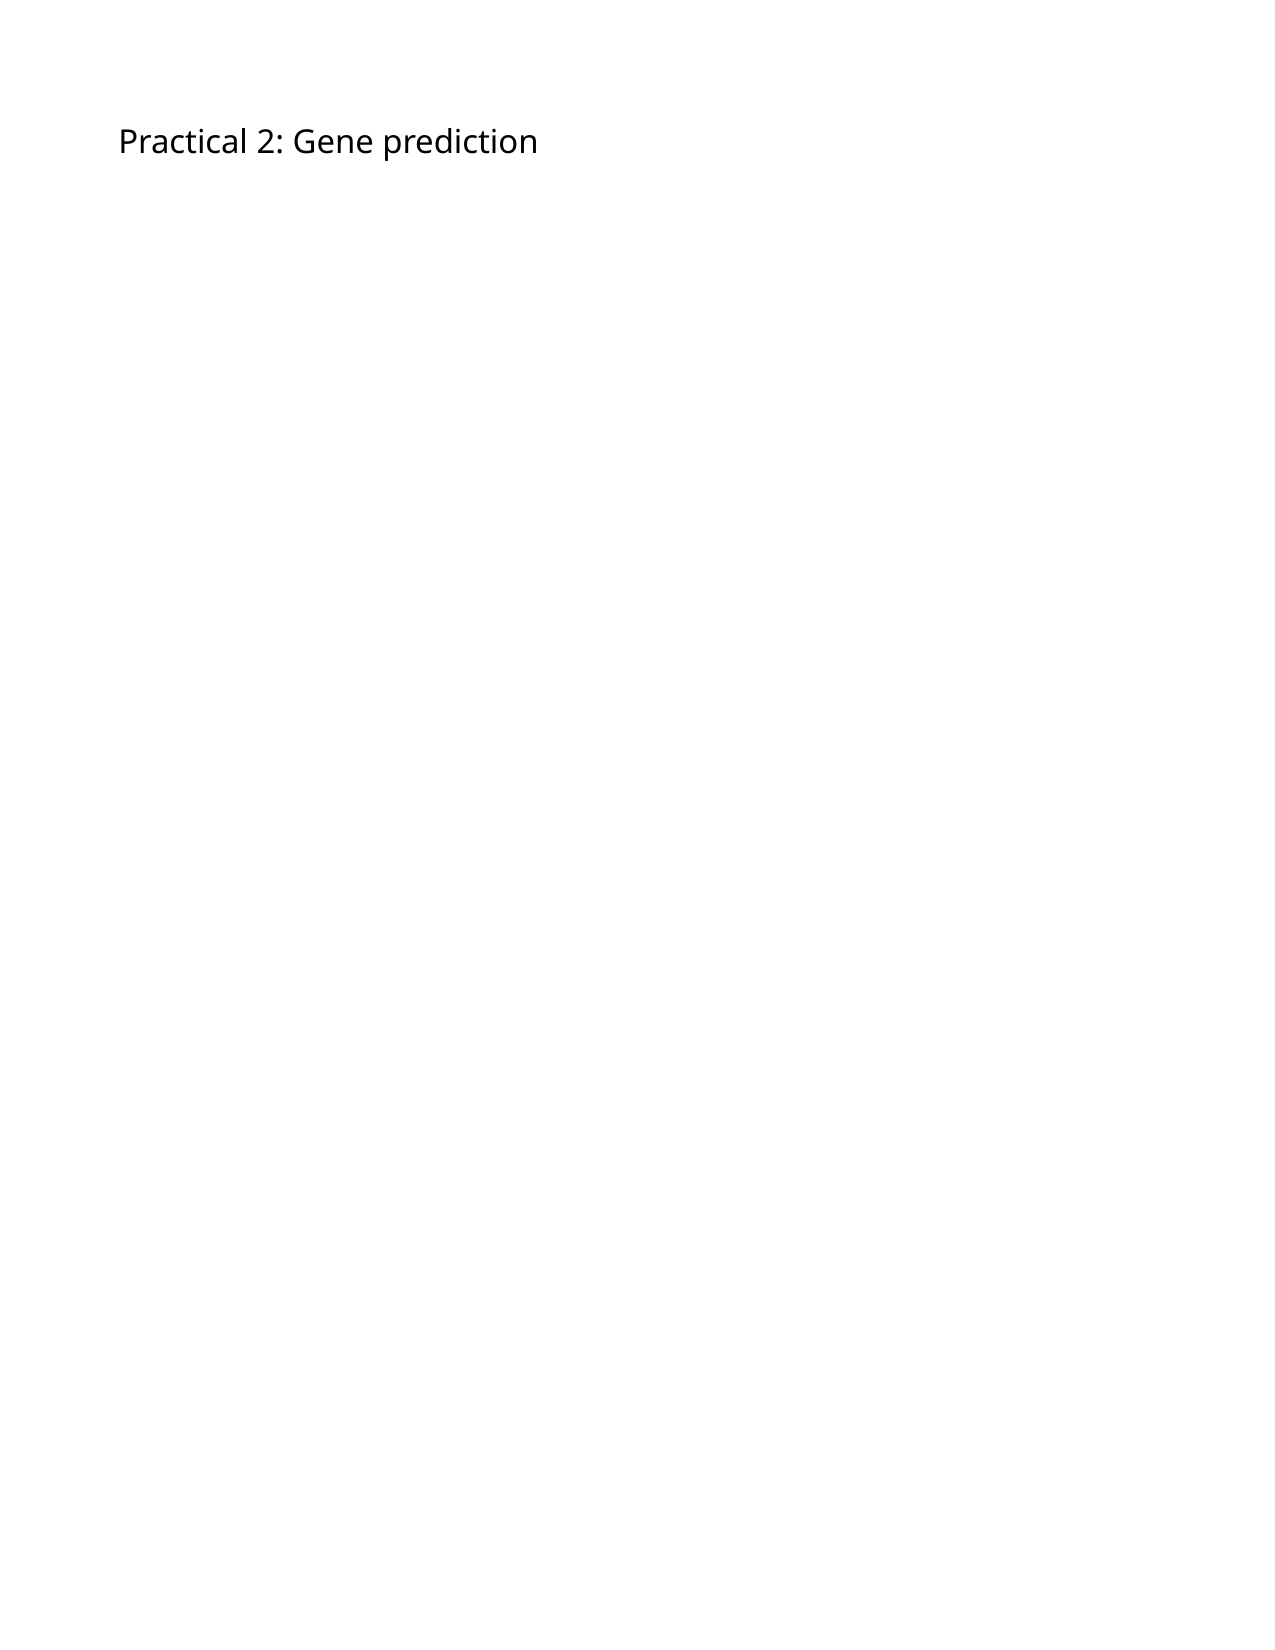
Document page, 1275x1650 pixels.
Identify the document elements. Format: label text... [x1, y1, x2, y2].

text Practical 2: Gene prediction [118, 118, 1157, 163]
